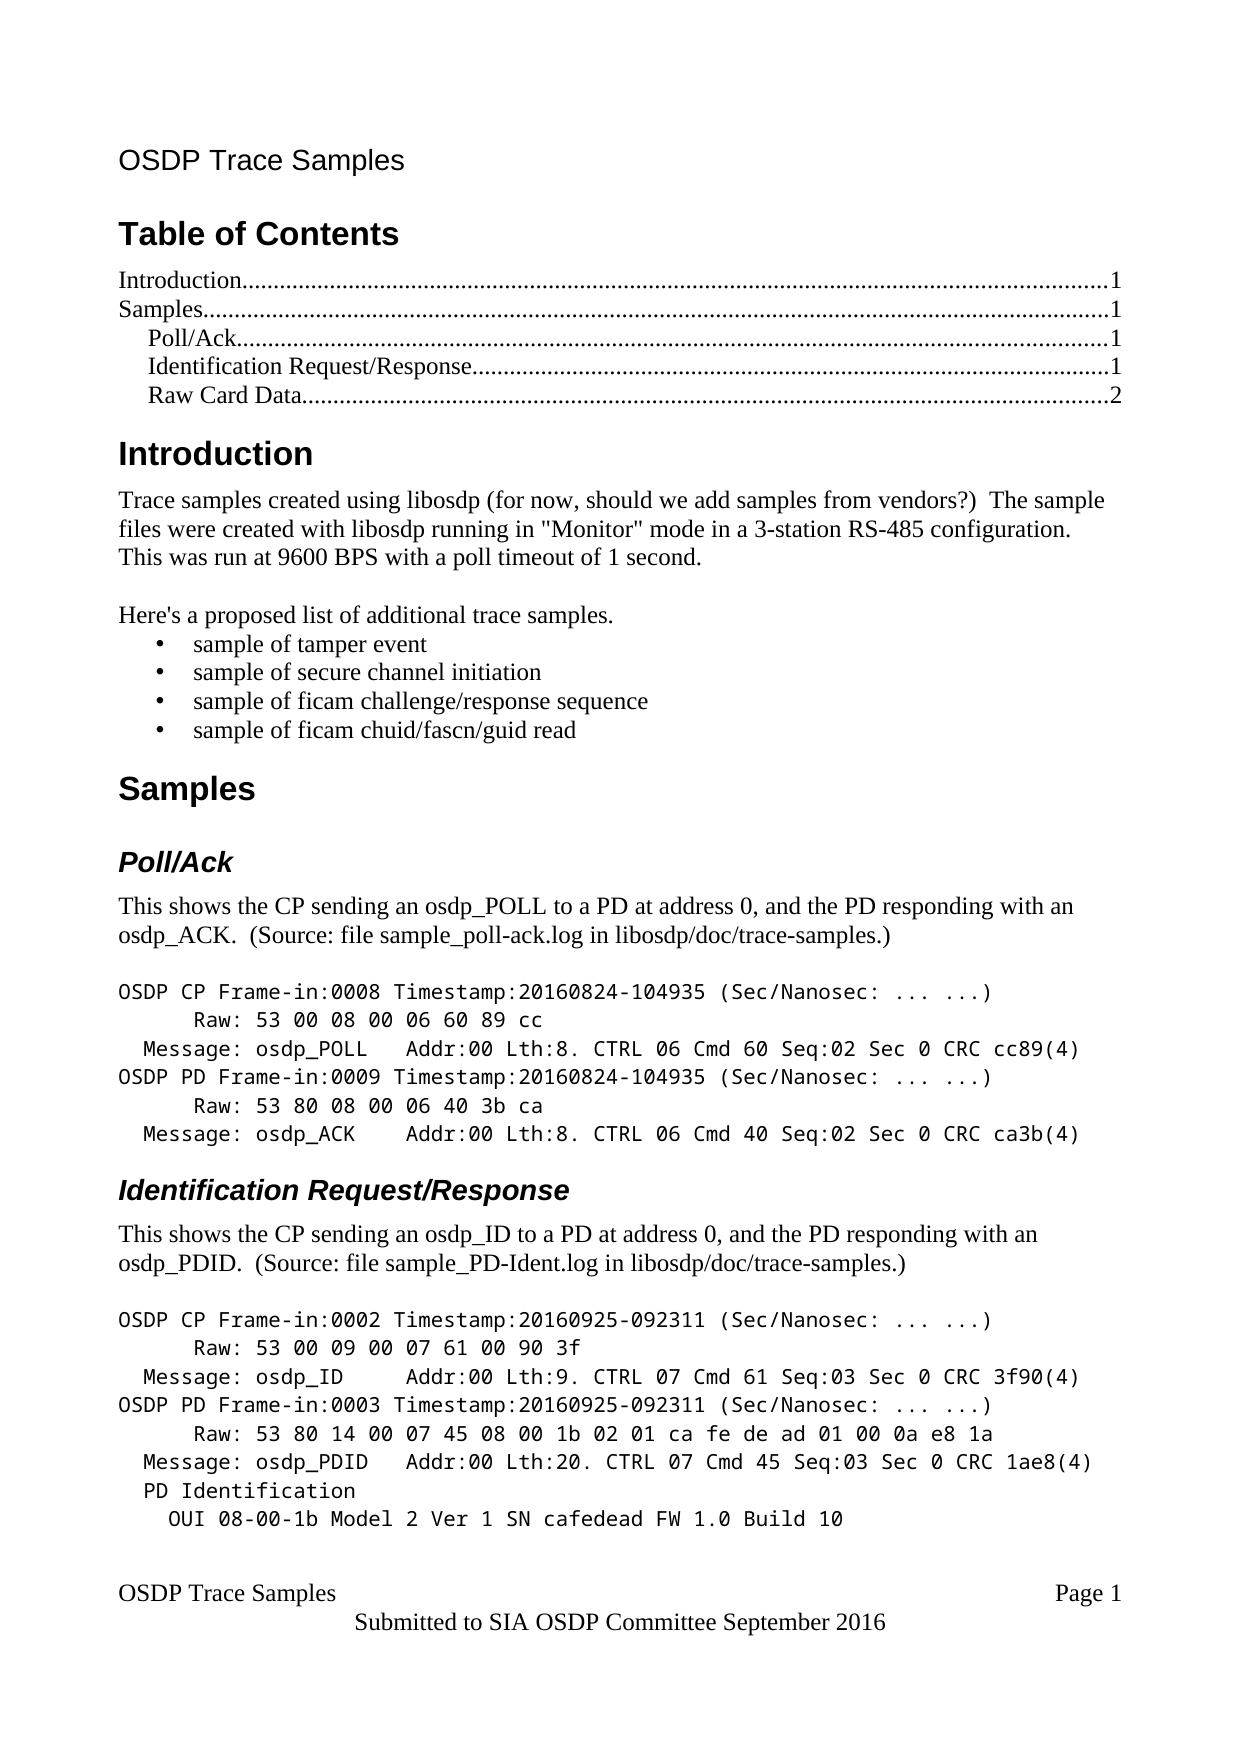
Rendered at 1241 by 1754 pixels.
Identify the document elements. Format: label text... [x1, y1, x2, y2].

subtitle Poll/Ack [118, 845, 1122, 878]
text OSDP PD Frame-in:0009 Timestamp:20160824-104935 (Sec/Nanosec: ... ...) [118, 1062, 1122, 1091]
text Raw: 53 00 09 00 07 61 00 90 3f [118, 1333, 1122, 1362]
text Samples 1 [118, 294, 1122, 323]
text Here's a proposed list of additional trace samples. [118, 600, 1122, 629]
list sample of tamper event [156, 629, 1122, 657]
text PD Identification [118, 1476, 1122, 1504]
text OSDP CP Frame-in:0002 Timestamp:20160925-092311 (Sec/Nanosec: ... ...) [118, 1305, 1122, 1333]
text Raw Card Data 2 [148, 380, 1122, 409]
text Raw: 53 80 08 00 06 40 3b ca [118, 1091, 1122, 1119]
text Identification Request/Response 1 [148, 351, 1122, 380]
text Message: osdp_POLL Addr:00 Lth:8. CTRL 06 Cmd 60 Seq:02 Sec 0 CRC cc89(4) [118, 1034, 1122, 1062]
text Message: osdp_ID Addr:00 Lth:9. CTRL 07 Cmd 61 Seq:03 Sec 0 CRC 3f90(4) [118, 1362, 1122, 1390]
subtitle Table of Contents [118, 214, 1122, 253]
subtitle OSDP Trace Samples [118, 143, 1122, 177]
list sample of ficam chuid/fascn/guid read [156, 715, 1122, 744]
text Raw: 53 80 14 00 07 45 08 00 1b 02 01 ca fe de ad 01 00 0a e8 1a [118, 1419, 1122, 1447]
text OSDP CP Frame-in:0008 Timestamp:20160824-104935 (Sec/Nanosec: ... ...) [118, 977, 1122, 1006]
text OSDP PD Frame-in:0003 Timestamp:20160925-092311 (Sec/Nanosec: ... ...) [118, 1390, 1122, 1419]
text Message: osdp_PDID Addr:00 Lth:20. CTRL 07 Cmd 45 Seq:03 Sec 0 CRC 1ae8(4) [118, 1447, 1122, 1476]
text Message: osdp_ACK Addr:00 Lth:8. CTRL 06 Cmd 40 Seq:02 Sec 0 CRC ca3b(4) [118, 1119, 1122, 1148]
text Trace samples created using libosdp (for now, should we add samples from vendors?) The sample files were created with libosdp running in "Monitor" mode in a 3-station RS-485 configuration. This was run at 9600 BPS with a poll timeout of 1 second. [118, 485, 1122, 571]
list sample of ficam challenge/response sequence [156, 686, 1122, 715]
subtitle Introduction [118, 434, 1122, 472]
subtitle Samples [118, 769, 1122, 807]
text This shows the CP sending an osdp_POLL to a PD at address 0, and the PD responding with an osdp_ACK. (Source: file sample_poll-ack.log in libosdp/doc/trace-samples.) [118, 891, 1122, 948]
text Introduction 1 [118, 265, 1122, 294]
text OUI 08-00-1b Model 2 Ver 1 SN cafedead FW 1.0 Build 10 [118, 1504, 1122, 1533]
text This shows the CP sending an osdp_ID to a PD at address 0, and the PD responding with an osdp_PDID. (Source: file sample_PD-Ident.log in libosdp/doc/trace-samples.) [118, 1219, 1122, 1276]
list sample of secure channel initiation [156, 657, 1122, 686]
text Poll/Ack 1 [148, 323, 1122, 351]
subtitle Identification Request/Response [118, 1173, 1122, 1206]
text Raw: 53 00 08 00 06 60 89 cc [118, 1006, 1122, 1034]
